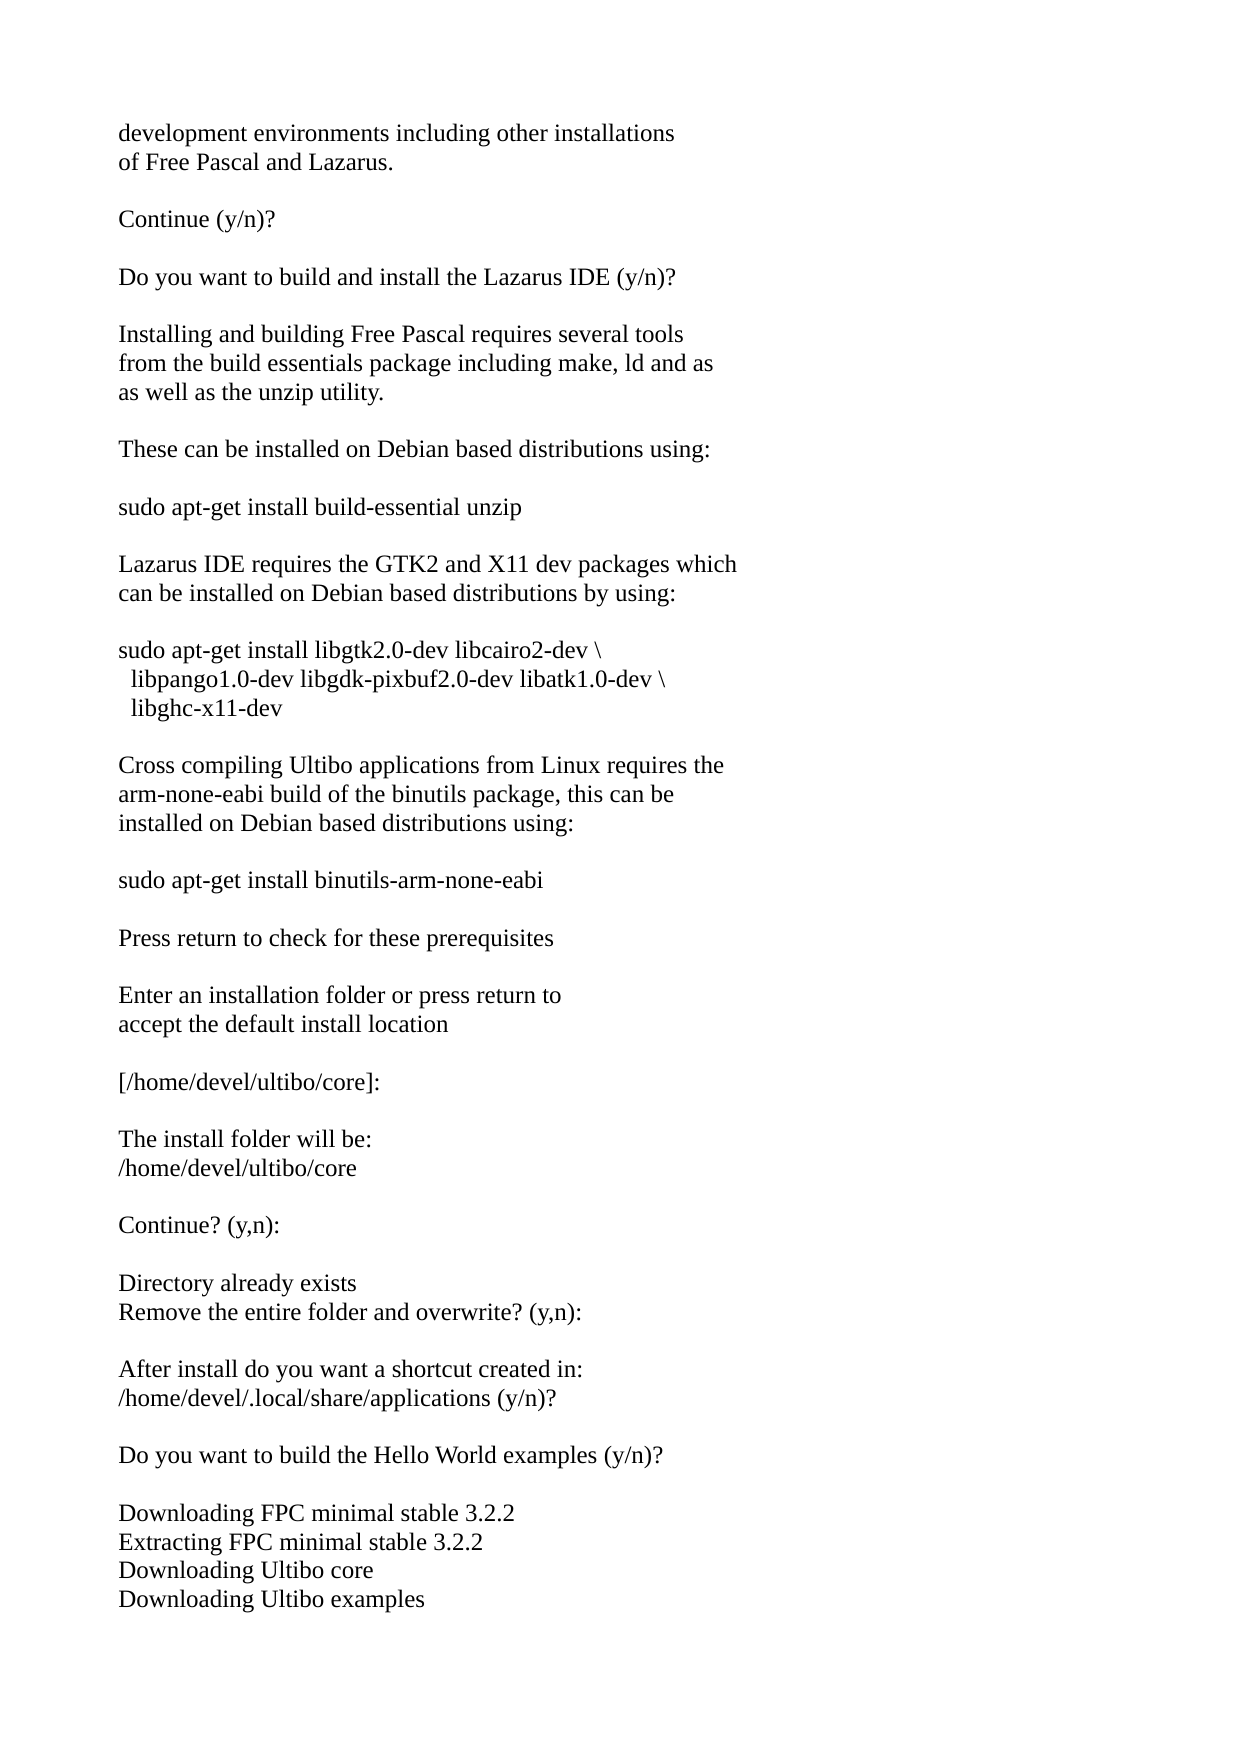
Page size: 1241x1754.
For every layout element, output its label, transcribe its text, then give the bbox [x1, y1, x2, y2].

text arm-none-eabi build of the binutils package, this can be [118, 779, 1122, 808]
text installed on Debian based distributions using: [118, 808, 1122, 837]
text Downloading Ultibo examples [118, 1584, 1122, 1613]
text Downloading Ultibo core [118, 1556, 1122, 1584]
text of Free Pascal and Lazarus. [118, 147, 1122, 176]
text sudo apt-get install libgtk2.0-dev libcairo2-dev \ [118, 636, 1122, 664]
text Do you want to build and install the Lazarus IDE (y/n)? [118, 262, 1122, 291]
text Do you want to build the Hello World examples (y/n)? [118, 1441, 1122, 1469]
text After install do you want a shortcut created in: [118, 1354, 1122, 1383]
text The install folder will be: [118, 1124, 1122, 1153]
text libghc-x11-dev [118, 693, 1122, 722]
text Downloading FPC minimal stable 3.2.2 [118, 1498, 1122, 1527]
text Continue? (y,n): [118, 1211, 1122, 1239]
text Lazarus IDE requires the GTK2 and X11 dev packages which [118, 549, 1122, 578]
text Continue (y/n)? [118, 204, 1122, 233]
text libpango1.0-dev libgdk-pixbuf2.0-dev libatk1.0-dev \ [118, 664, 1122, 693]
text Remove the entire folder and overwrite? (y,n): [118, 1297, 1122, 1326]
text Cross compiling Ultibo applications from Linux requires the [118, 751, 1122, 779]
text can be installed on Debian based distributions by using: [118, 578, 1122, 607]
text development environments including other installations [118, 118, 1122, 147]
text Press return to check for these prerequisites [118, 923, 1122, 952]
text as well as the unzip utility. [118, 377, 1122, 406]
text Extracting FPC minimal stable 3.2.2 [118, 1527, 1122, 1556]
text sudo apt-get install binutils-arm-none-eabi [118, 866, 1122, 894]
text sudo apt-get install build-essential unzip [118, 492, 1122, 521]
text accept the default install location [118, 1009, 1122, 1038]
text [/home/devel/ultibo/core]: [118, 1067, 1122, 1096]
text These can be installed on Debian based distributions using: [118, 434, 1122, 463]
text Enter an installation folder or press return to [118, 981, 1122, 1009]
text /home/devel/.local/share/applications (y/n)? [118, 1383, 1122, 1412]
text Installing and building Free Pascal requires several tools [118, 319, 1122, 348]
text from the build essentials package including make, ld and as [118, 348, 1122, 377]
text Directory already exists [118, 1268, 1122, 1297]
text /home/devel/ultibo/core [118, 1153, 1122, 1182]
